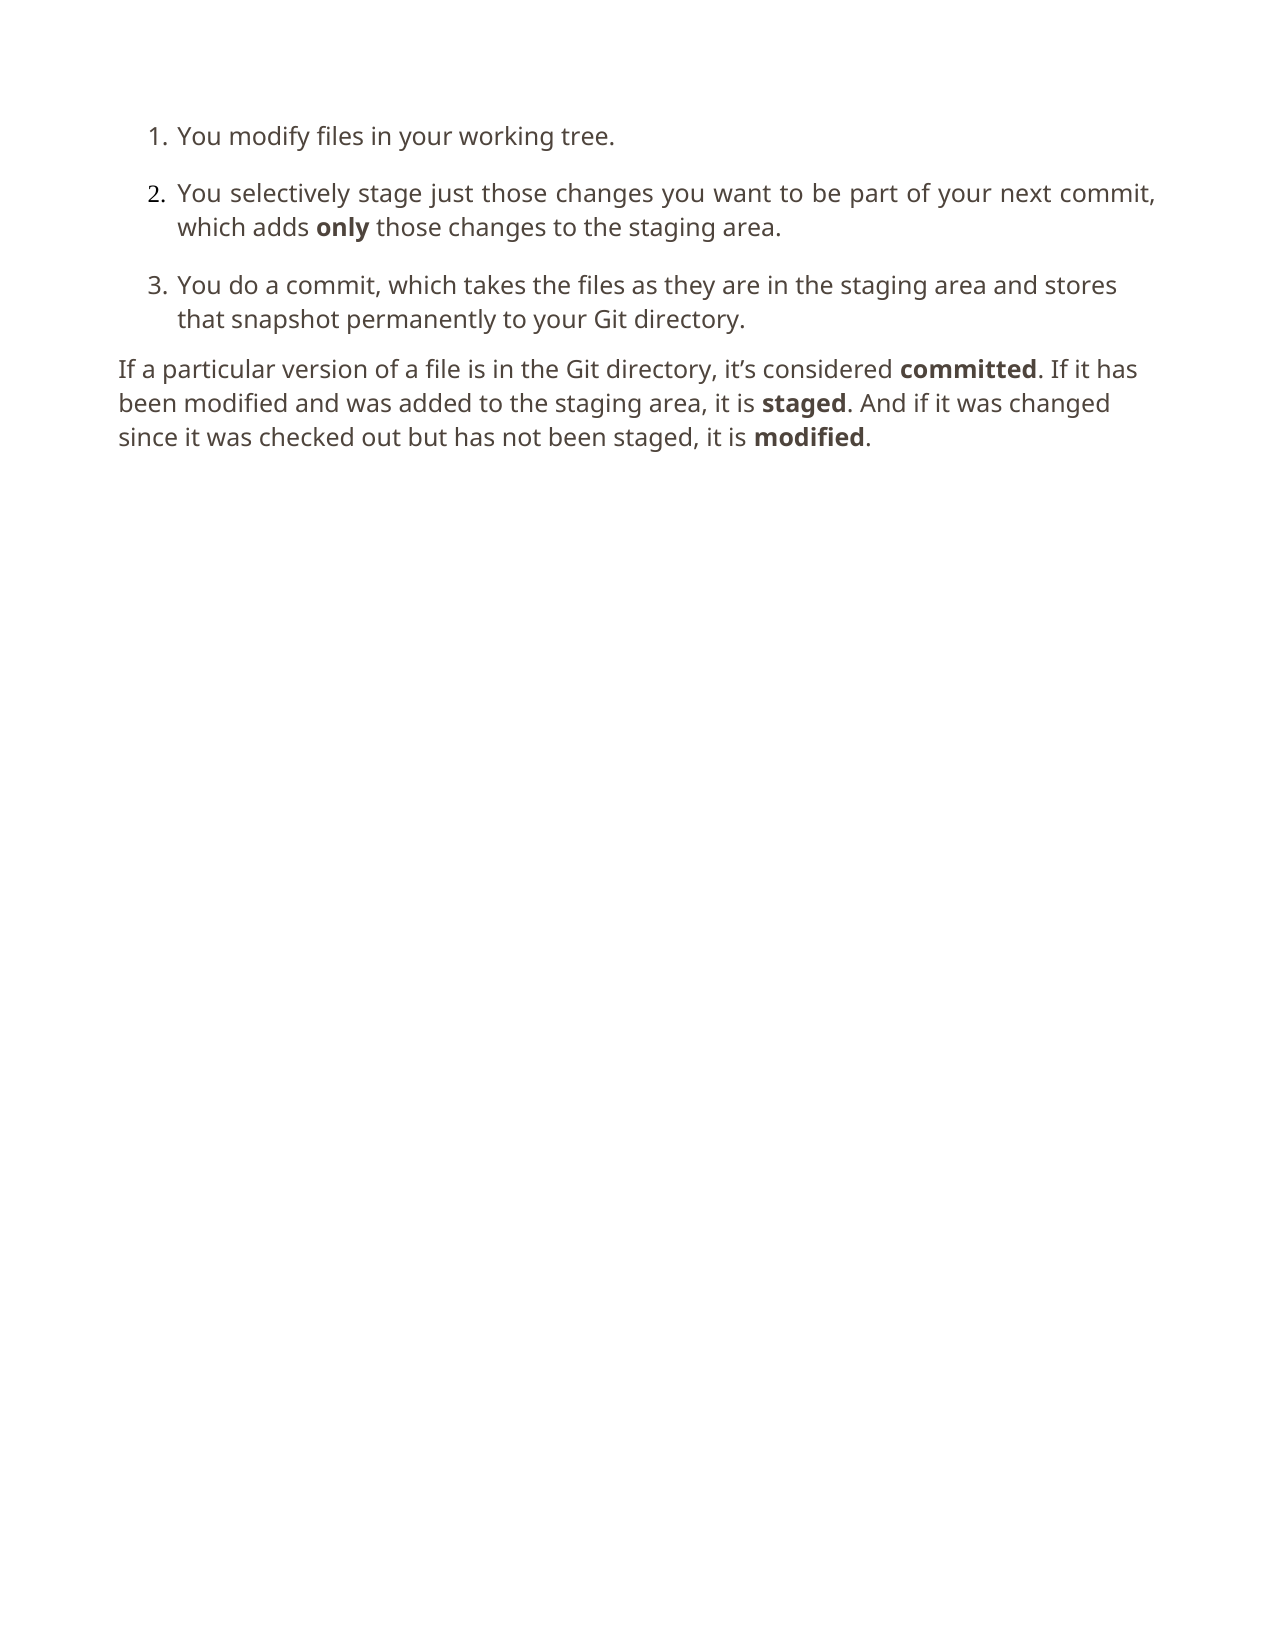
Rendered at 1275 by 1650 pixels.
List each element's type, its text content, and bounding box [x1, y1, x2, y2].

text If a particular version of a file is in the Git directory, it’s considered committed. If it has been modified and was added to the staging area, it is staged. And if it was changed since it was checked out but has not been staged, it is modified. [118, 352, 1157, 454]
list You do a commit, which takes the files as they are in the staging area and stores that snapshot permanently to your Git directory. [147, 267, 1157, 336]
list You modify files in your working tree. [147, 118, 1157, 152]
list You selectively stage just those changes you want to be part of your next commit, which adds only those changes to the staging area. [147, 176, 1157, 244]
